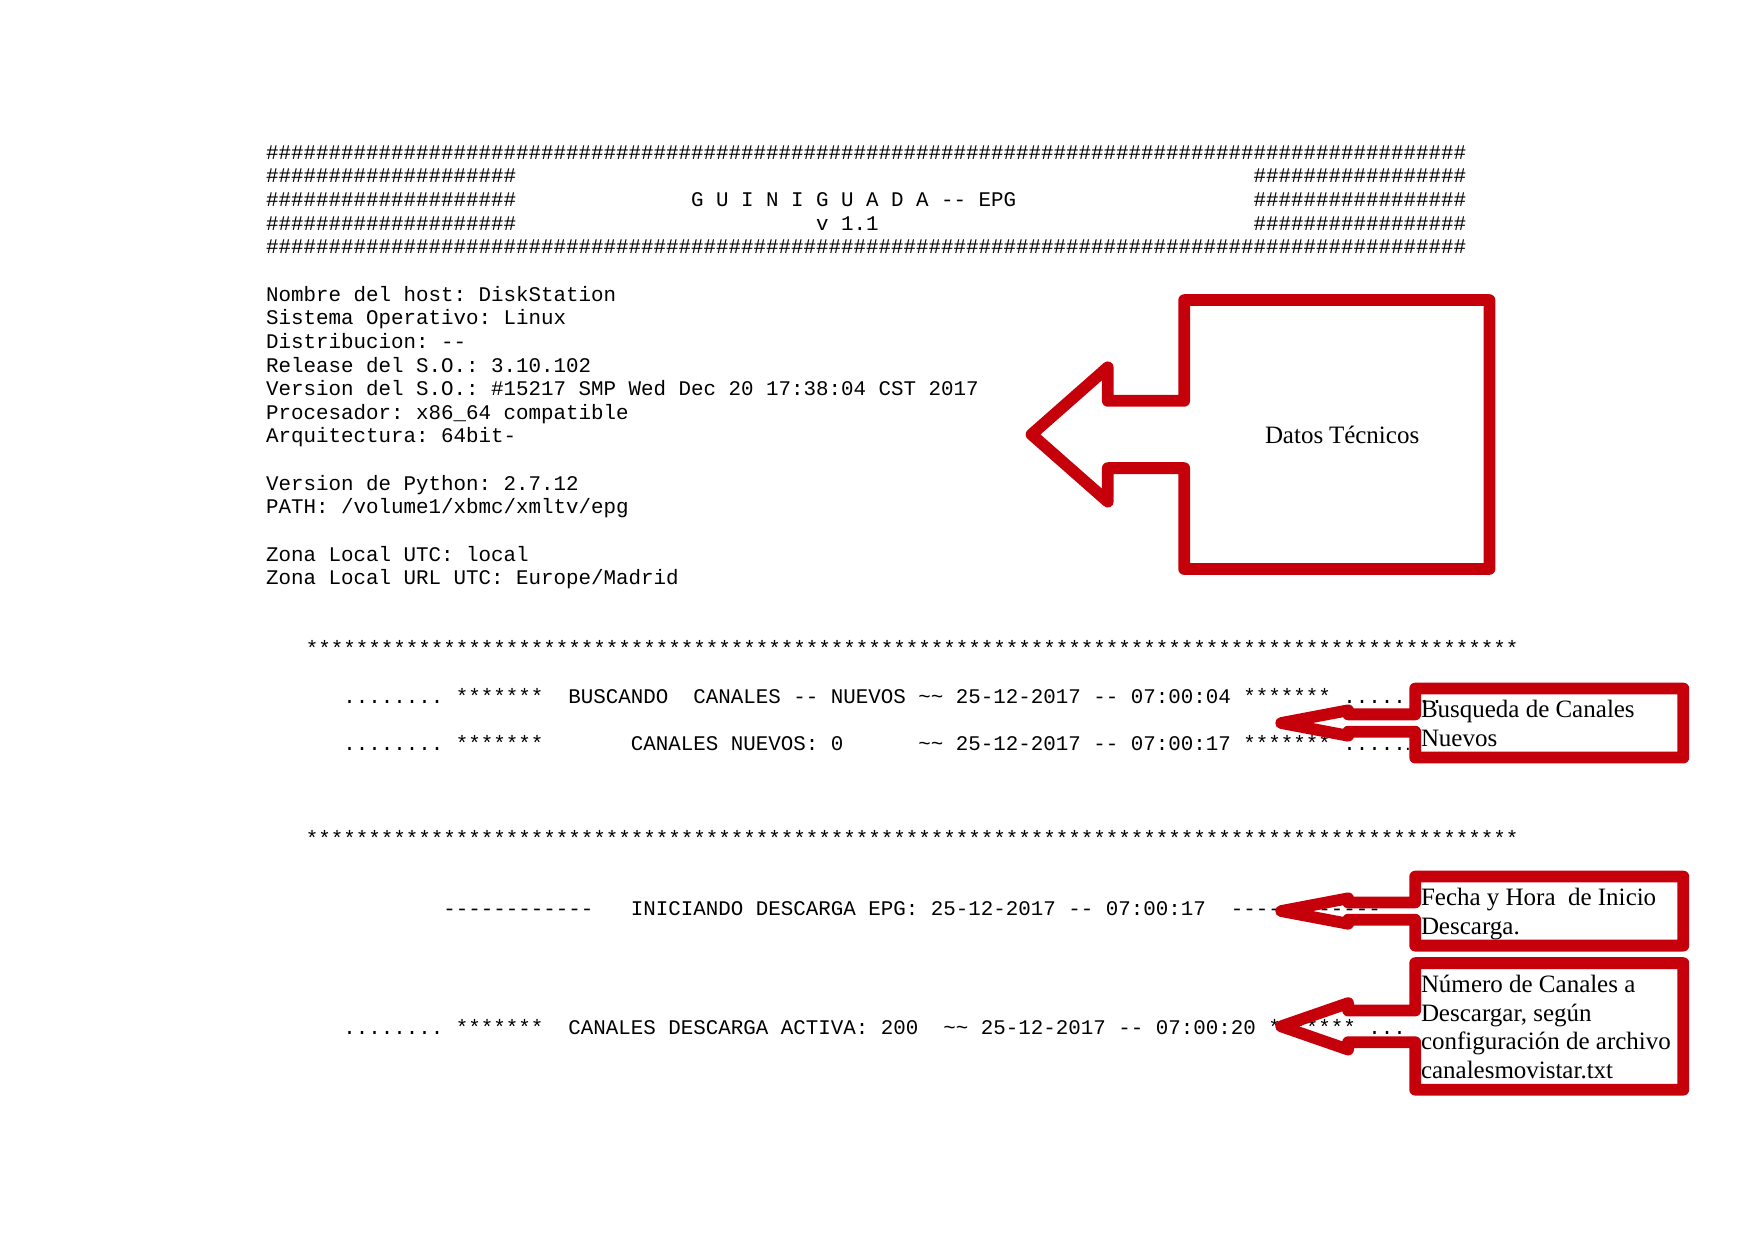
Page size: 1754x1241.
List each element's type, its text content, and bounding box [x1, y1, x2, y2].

text [1191, 473, 1483, 496]
text [1191, 496, 1483, 520]
text Arquitectura: 64bit- [118, 426, 1038, 449]
text ........ ******* CANALES DESCARGA ACTIVA: 200 ~~ 25-12-2017 -- 07:00:20 ******* ... [1301, 1017, 1636, 1040]
text [1496, 402, 1636, 426]
text [1191, 354, 1483, 378]
text Sistema Operativo: Linux [118, 307, 1178, 331]
text ........ ******* BUSCANDO CANALES -- NUEVOS ~~ 25-12-2017 -- 07:00:04 ******* ........ [1422, 695, 1636, 709]
text [1191, 544, 1483, 563]
text #################### G U I N I G U A D A -- EPG ################# [118, 189, 1636, 213]
text ........ ******* CANALES DESCARGA ACTIVA: 200 ~~ 25-12-2017 -- 07:00:20 ******* ... [118, 1017, 1299, 1040]
text Arquitectura: 64bit- [1042, 426, 1483, 449]
text [1496, 544, 1636, 567]
text ################################################################################################ [118, 236, 1636, 260]
text [1496, 354, 1636, 378]
text #################### ################# [118, 165, 1636, 189]
text [1496, 378, 1636, 402]
text ........ ******* BUSCANDO CANALES -- NUEVOS ~~ 25-12-2017 -- 07:00:04 ******* ........ [118, 686, 1409, 709]
text ################################################################################################ [118, 142, 1636, 165]
text Distribucion: -- [118, 331, 1178, 354]
text PATH: /volume1/xbmc/xmltv/epg [118, 496, 1178, 520]
text [1496, 307, 1636, 331]
text Nombre del host: DiskStation [118, 284, 1636, 307]
text ------------ INICIANDO DESCARGA EPG: 25-12-2017 -- 07:00:17 ------------ [118, 898, 1313, 922]
text Version del S.O.: #15217 SMP Wed Dec 20 17:38:04 CST 2017 [118, 378, 1085, 402]
text ........ ******* CANALES NUEVOS: 0 ~~ 25-12-2017 -- 07:00:17 ******* .....… [1422, 733, 1636, 751]
text Version de Python: 2.7.12 [118, 473, 1091, 496]
text Procesador: x86_64 compatible [118, 402, 1058, 426]
text Release del S.O.: 3.10.102 [118, 354, 1178, 378]
text [1191, 378, 1483, 402]
text [1496, 473, 1636, 496]
text Arquitectura: 64bit- [1496, 426, 1636, 449]
text [1191, 331, 1483, 354]
text ........ ******* CANALES NUEVOS: 0 ~~ 25-12-2017 -- 07:00:17 ******* .....… [118, 733, 1409, 757]
text [1496, 331, 1636, 354]
text [1114, 475, 1178, 496]
text ************************************************************************************************* [118, 638, 1636, 662]
text ************************************************************************************************* [118, 827, 1636, 851]
text #################### v 1.1 ################# [118, 213, 1636, 236]
text Zona Local URL UTC: Europe/Madrid [118, 567, 1636, 591]
text ------------ INICIANDO DESCARGA EPG: 25-12-2017 -- 07:00:17 ------------ [1318, 898, 1636, 922]
text [1052, 402, 1483, 426]
text Zona Local UTC: local [118, 544, 1178, 567]
text [1496, 496, 1636, 520]
text [1191, 307, 1483, 331]
